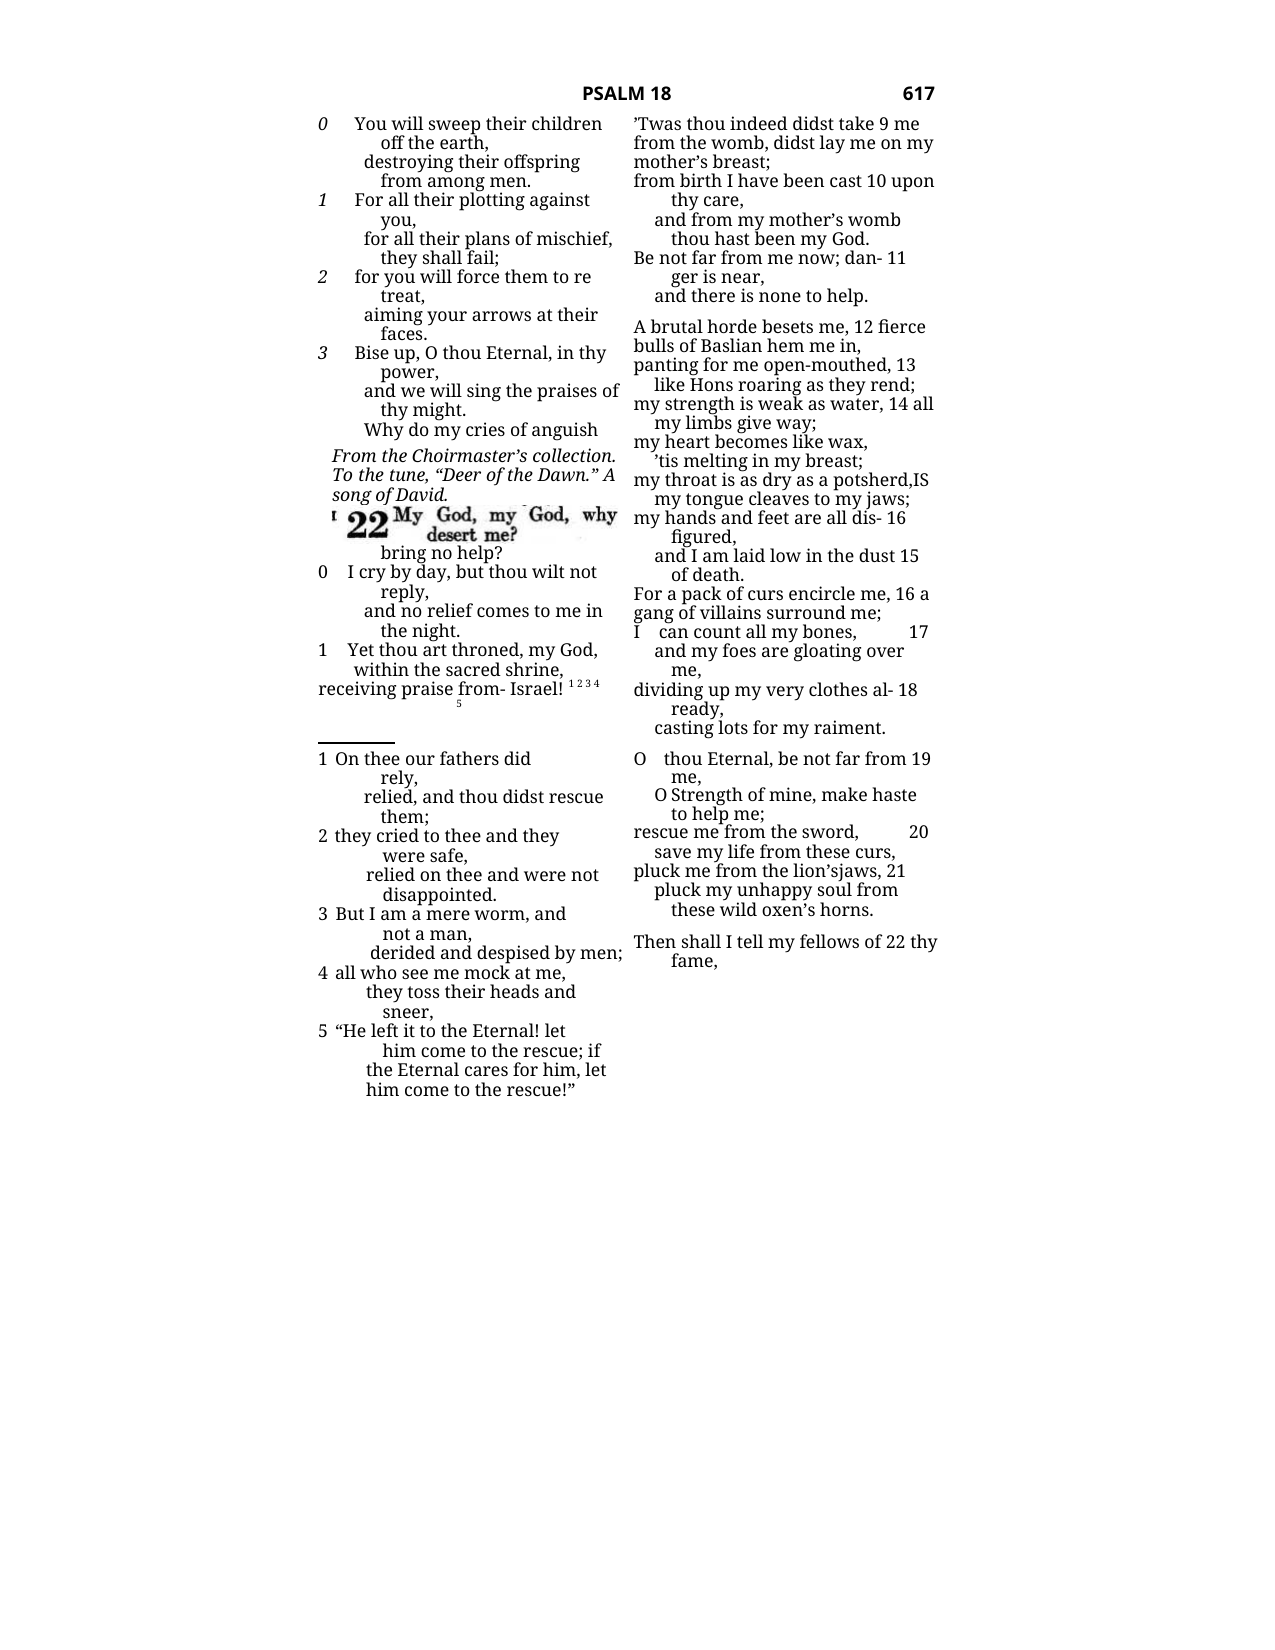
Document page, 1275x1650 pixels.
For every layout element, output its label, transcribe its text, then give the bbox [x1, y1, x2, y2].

list For all their plotting against [318, 192, 623, 211]
text rely, [380, 769, 623, 788]
text for all their plans of mis­chief, they shall fail; [364, 230, 623, 268]
text within the sacred shrine, receiving praise from- Israel! [318, 661, 600, 719]
list Bise up, O thou Eternal, in thy [318, 344, 623, 363]
list From the Choirmaster’s collec­tion. To the tune, “Deer of the Dawn.” A song of David. [332, 446, 618, 505]
text dividing up my very clothes al- 18 ready, [633, 681, 938, 719]
text pluck me from the lion’s jaws, 21 [633, 862, 938, 881]
text treat, [380, 287, 623, 306]
text and my foes are gloating over me, [654, 643, 938, 681]
text you, [380, 211, 623, 230]
text rescue me from the sword, 20 [633, 824, 938, 843]
text “He left it to the Eternal! let [318, 1022, 623, 1042]
text and I am laid low in the dust 15 of death. [654, 547, 938, 585]
list I cry by day, but thou wilt not [318, 563, 623, 583]
text and we will sing the praises of thy might. [364, 382, 623, 420]
text O Strength of mine, make haste to help me; [654, 787, 938, 824]
text aiming your arrows at their faces. [364, 306, 623, 344]
text my heart becomes like wax, [633, 433, 938, 452]
list can count all my bones, 17 [633, 623, 938, 643]
text save my life from these curs, [654, 843, 938, 862]
text reply, [380, 583, 623, 602]
text off the earth, [380, 134, 623, 153]
text not a man, [382, 925, 623, 944]
text and no relief comes to me in the night. [364, 602, 623, 641]
text my hands and feet are all dis- 16 figured, [633, 509, 938, 547]
text But I am a mere worm, and [318, 905, 623, 925]
text they toss their heads and sneer, [366, 983, 623, 1022]
text me, [671, 769, 938, 787]
text Be not far from me now; dan- 11 ger is near, [633, 249, 938, 287]
text my throat is as dry as a pot­sherd, IS [633, 471, 938, 490]
text they cried to thee and they [318, 827, 623, 847]
text and there is none to help. [654, 287, 938, 306]
list You will sweep their children [318, 115, 623, 134]
text all who see me mock at me, [318, 964, 623, 983]
text panting for me open-mouthed, 13 like Hons roaring as they rend; [633, 357, 938, 395]
text were safe, [382, 847, 623, 866]
text derided and despised by men; [318, 944, 623, 964]
text him come to the rescue; if the Eternal cares for him, let him come to the rescue!” [366, 1042, 623, 1100]
text relied, and thou didst rescue them; [364, 788, 623, 827]
picture [331, 505, 619, 544]
text my tongue cleaves to my jaws; [654, 490, 938, 509]
text Why do my cries of anguish bring no help? [364, 420, 623, 563]
text ’Twas thou indeed didst take 9 me from the womb, didst lay me on my mother’s breast; [633, 115, 938, 173]
text O thou Eternal, be not far from 19 [633, 751, 938, 769]
text On thee our fathers did [318, 749, 623, 769]
text and from my mother’s womb thou hast been my God. [654, 211, 938, 249]
text power, [380, 363, 623, 382]
text pluck my unhappy soul from these wild oxen’s horns. [654, 881, 938, 920]
text A brutal horde besets me, 12 fierce bulls of Baslian hem me in, [633, 318, 938, 357]
text from birth I have been cast 10 upon thy care, [633, 173, 938, 211]
text ’tis melting in my breast; [654, 452, 938, 471]
text destroying their offspring from among men. [364, 153, 623, 192]
list for you will force them to re­ [318, 268, 623, 287]
text For a pack of curs encircle me, 16 a gang of villains surround me; [633, 585, 938, 623]
text casting lots for my raiment. [654, 719, 938, 738]
list Yet thou art throned, my God, [318, 641, 623, 661]
text my strength is weak as water, 14 all my limbs give way; [633, 395, 938, 433]
text Then shall I tell my fellows of 22 thy fame, [633, 933, 938, 971]
text relied on thee and were not disappointed. [366, 866, 623, 905]
